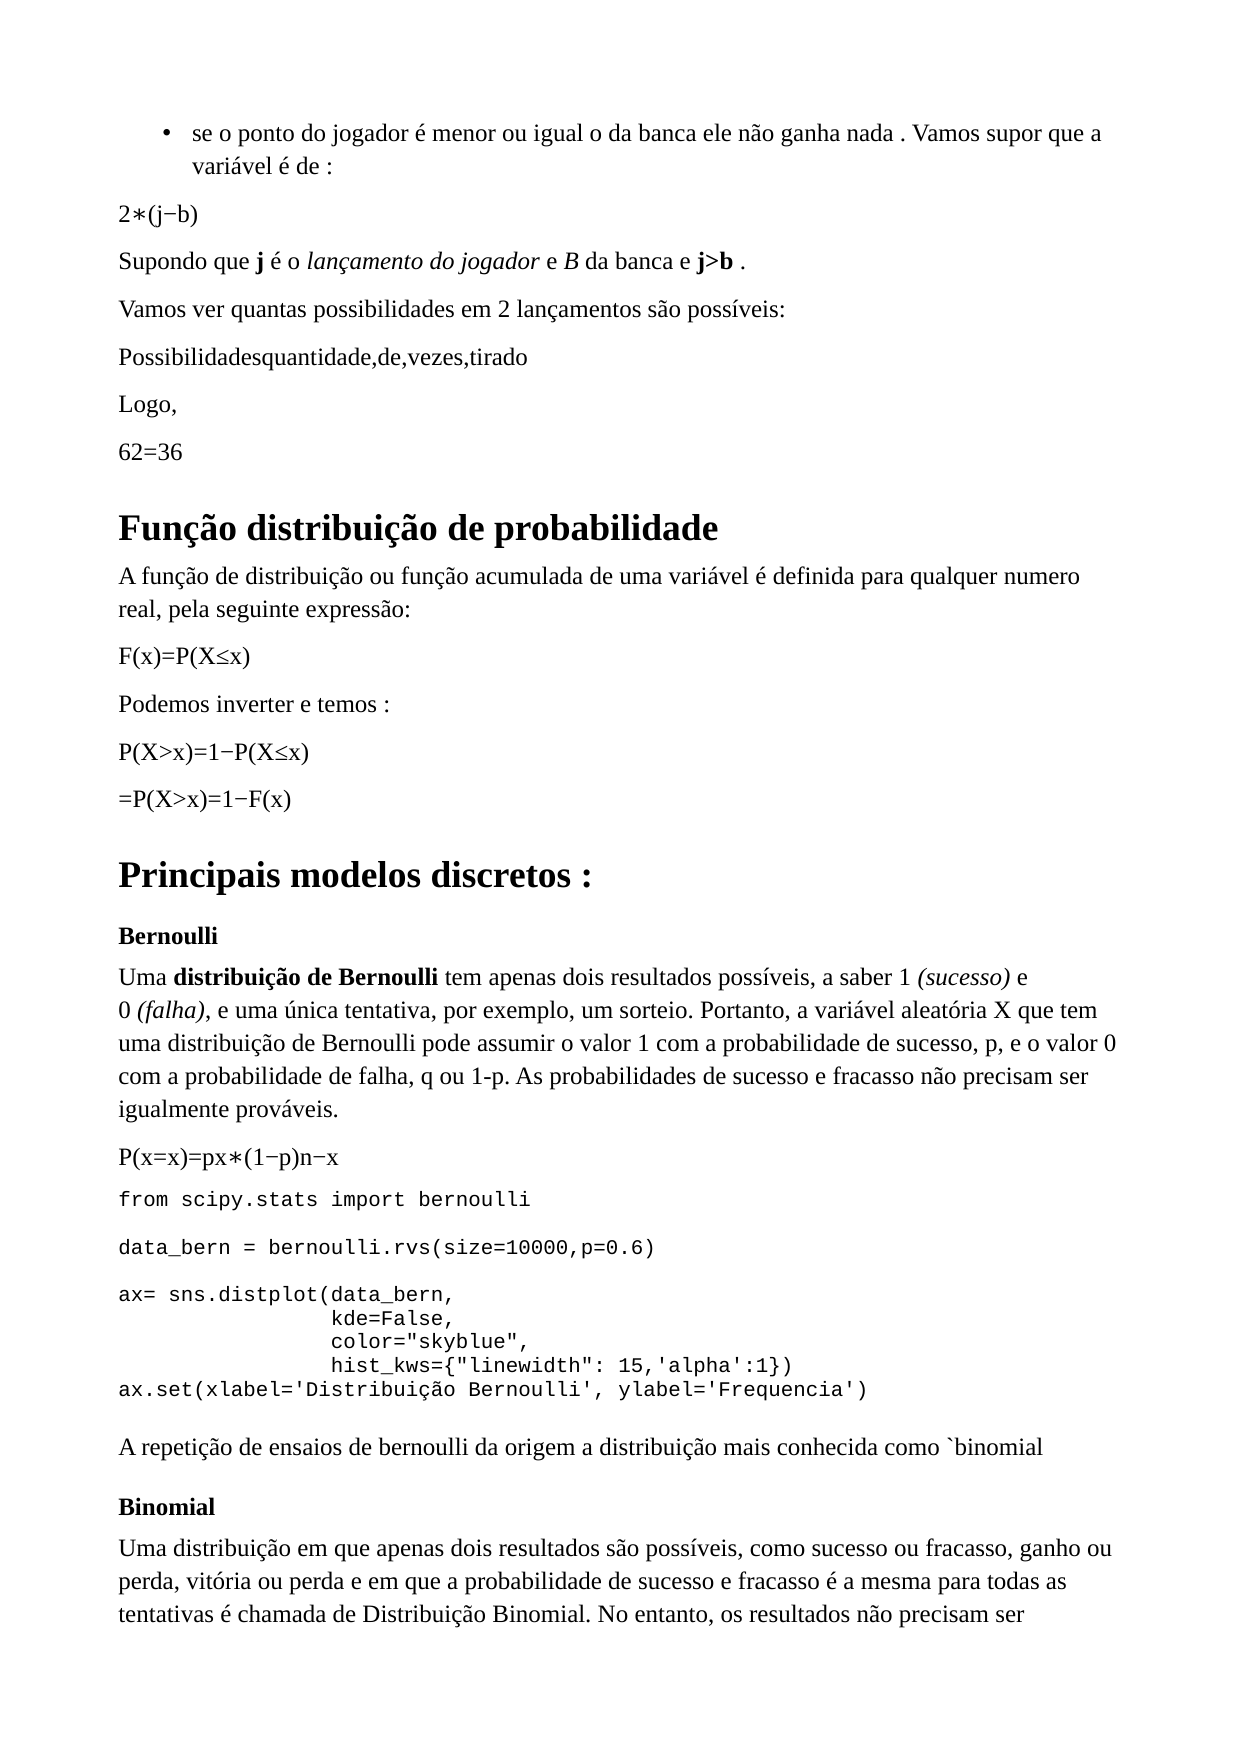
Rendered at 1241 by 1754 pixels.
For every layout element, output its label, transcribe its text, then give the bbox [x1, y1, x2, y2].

text P(x=x)=px∗(1−p)n−x [118, 1142, 1122, 1171]
text Podemos inverter e temos : [118, 689, 1122, 718]
text 2∗(j−b) [118, 199, 1122, 227]
text A função de distribuição ou função acumulada de uma variável é definida para qualquer numero real, pela seguinte expressão: [118, 561, 1122, 623]
text Uma distribuição em que apenas dois resultados são possíveis, como sucesso ou fracasso, ganho ou perda, vitória ou perda e em que a probabilidade de sucesso e fracasso é a mesma para todas as tentativas é chamada de Distribuição Binomial. No entanto, os resultados não precisam ser [118, 1533, 1122, 1628]
text Supondo que j é o lançamento do jogador e B da banca e j>b . [118, 246, 1122, 275]
subtitle Função distribuição de probabilidade [118, 505, 1122, 548]
text Uma distribuição de Bernoulli tem apenas dois resultados possíveis, a saber 1 (sucesso) e 0 (falha), e uma única tentativa, por exemplo, um sorteio. Portanto, a variável aleatória X que tem uma distribuição de Bernoulli pode assumir o valor 1 com a probabilidade de sucesso, p, e o valor 0 com a probabilidade de falha, q ou 1-p. As probabilidades de sucesso e fracasso não precisam ser igualmente prováveis. [118, 962, 1122, 1123]
text kde=False, [118, 1308, 1122, 1331]
text 62=36 [118, 437, 1122, 466]
text Possibilidadesquantidade,de,vezes,tirado [118, 342, 1122, 370]
subtitle Bernoulli [118, 921, 1122, 949]
text data_bern = bernoulli.rvs(size=10000,p=0.6) [118, 1237, 1122, 1260]
text =P(X>x)=1−F(x) [118, 784, 1122, 813]
text ax= sns.distplot(data_bern, [118, 1284, 1122, 1308]
subtitle Binomial [118, 1492, 1122, 1521]
text color="skyblue", [118, 1331, 1122, 1355]
text P(X>x)=1−P(X≤x) [118, 737, 1122, 765]
subtitle Principais modelos discretos : [118, 853, 1122, 896]
list se o ponto do jogador é menor ou igual o da banca ele não ganha nada . Vamos supor que a variável é de : [162, 118, 1122, 180]
text from scipy.stats import bernoulli [118, 1189, 1122, 1213]
text hist_kws={"linewidth": 15,'alpha':1}) [118, 1355, 1122, 1378]
text Logo, [118, 389, 1122, 418]
text ax.set(xlabel='Distribuição Bernoulli', ylabel='Frequencia') [118, 1378, 1122, 1402]
text A repetição de ensaios de bernoulli da origem a distribuição mais conhecida como `binomial [118, 1432, 1122, 1460]
text Vamos ver quantas possibilidades em 2 lançamentos são possíveis: [118, 294, 1122, 323]
text F(x)=P(X≤x) [118, 641, 1122, 670]
